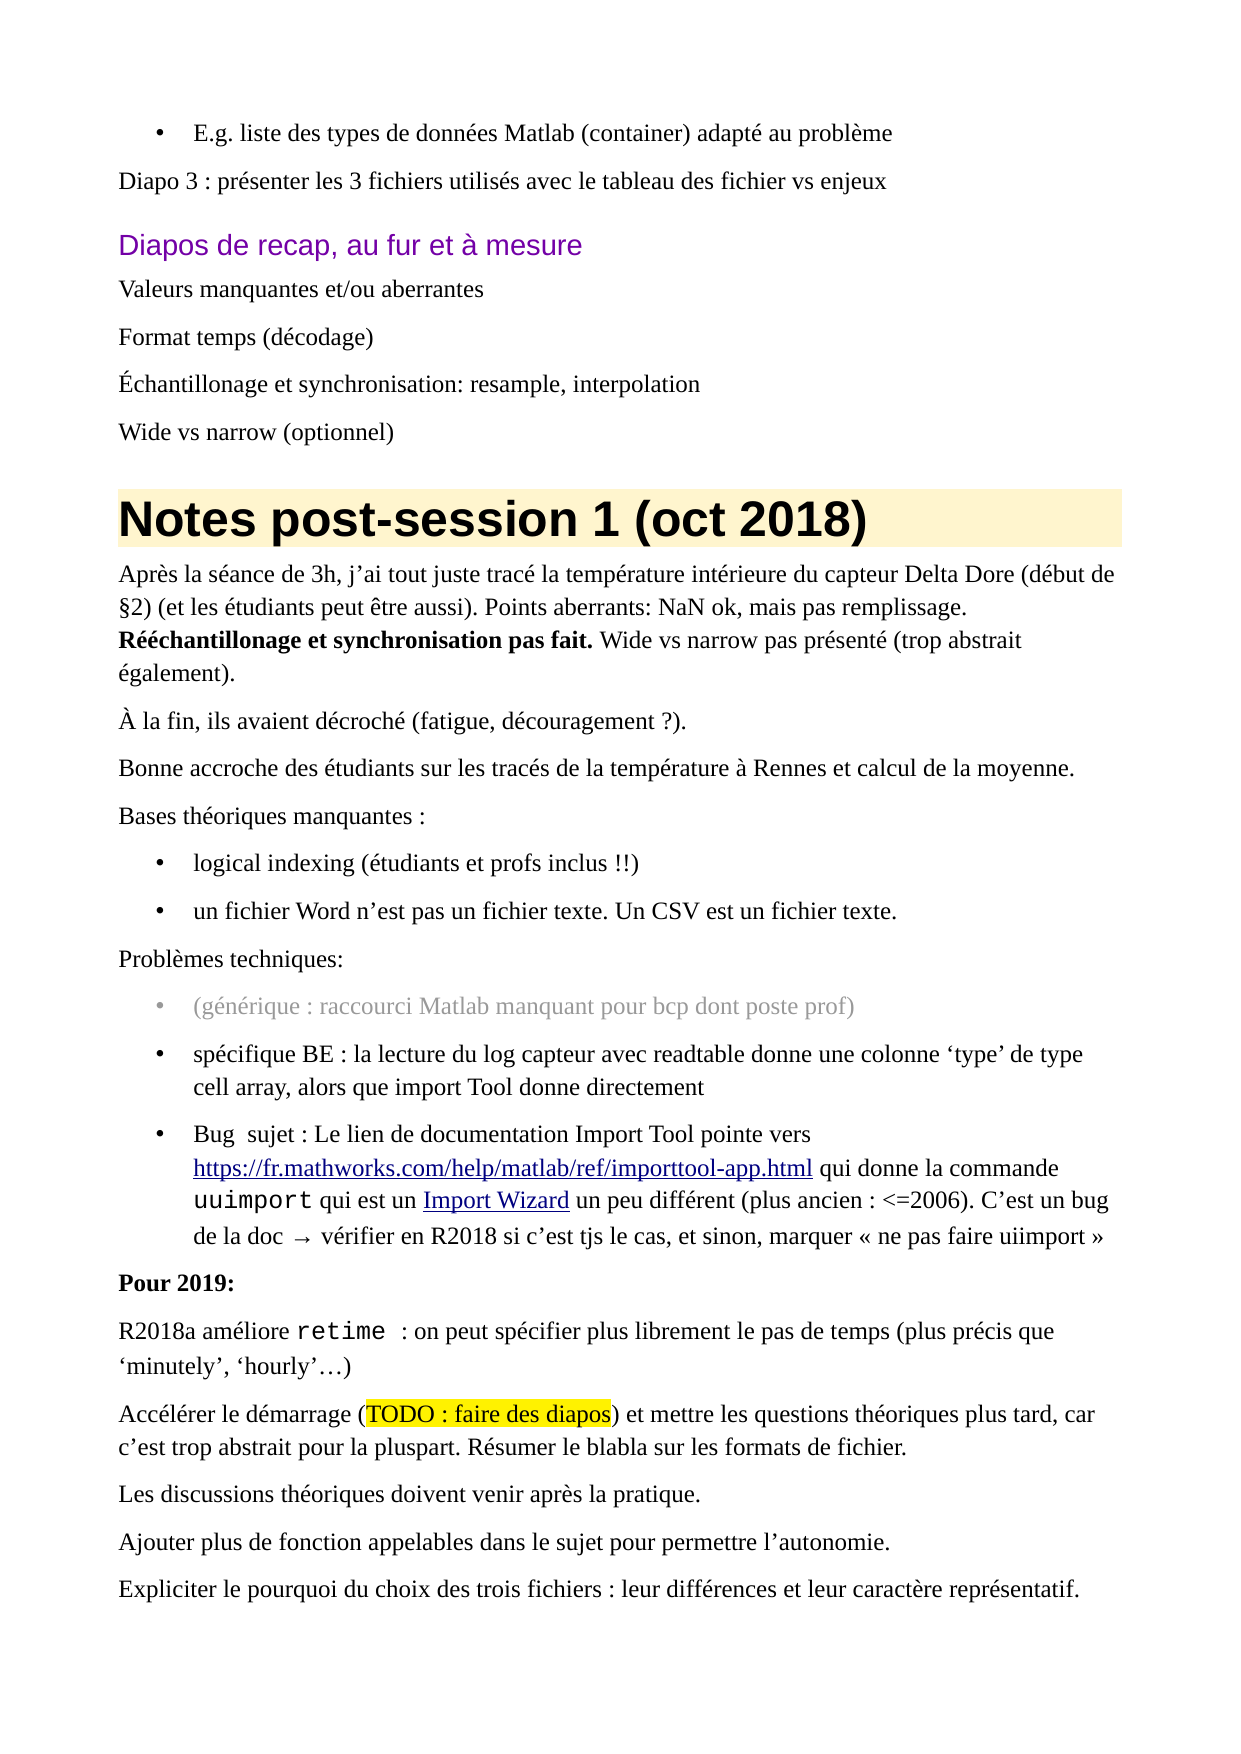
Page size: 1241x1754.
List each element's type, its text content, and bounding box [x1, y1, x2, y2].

subtitle Diapos de recap, au fur et à mesure [118, 228, 1122, 261]
list (générique : raccourci Matlab manquant pour bcp dont poste prof) [156, 991, 1122, 1020]
text Les discussions théoriques doivent venir après la pratique. [118, 1479, 1122, 1508]
text Problèmes techniques: [118, 944, 1122, 972]
text Accélérer le démarrage (TODO : faire des diapos) et mettre les questions théoriques plus tard, car c’est trop abstrait pour la pluspart. Résumer le blabla sur les formats de fichier. [118, 1399, 1122, 1460]
text Expliciter le pourquoi du choix des trois fichiers : leur différences et leur caractère représentatif. [118, 1574, 1122, 1603]
list spécifique BE : la lecture du log capteur avec readtable donne une colonne ‘type’ de type cell array, alors que import Tool donne directement [156, 1039, 1122, 1101]
text Après la séance de 3h, j’ai tout juste tracé la température intérieure du capteur Delta Dore (début de §2) (et les étudiants peut être aussi). Points aberrants: NaN ok, mais pas remplissage. Rééchantillonage et synchronisation pas fait. Wide vs narrow pas présenté (trop abstrait également). [118, 559, 1122, 687]
subtitle Notes post-session 1 (oct 2018) [118, 489, 1122, 547]
list Bug sujet : Le lien de documentation Import Tool pointe vers https://fr.mathworks.com/help/matlab/ref/importtool-app.html qui donne la commande uuimport qui est un Import Wizard un peu différent (plus ancien : <=2006). C’est un bug de la doc → vérifier en R2018 si c’est tjs le cas, et sinon, marquer « ne pas faire uiimport » [156, 1119, 1122, 1249]
text Ajouter plus de fonction appelables dans le sujet pour permettre l’autonomie. [118, 1527, 1122, 1556]
text R2018a améliore retime : on peut spécifier plus librement le pas de temps (plus précis que ‘minutely’, ‘hourly’…) [118, 1316, 1122, 1380]
list un fichier Word n’est pas un fichier texte. Un CSV est un fichier texte. [156, 896, 1122, 925]
list logical indexing (étudiants et profs inclus !!) [156, 848, 1122, 877]
text Diapo 3 : présenter les 3 fichiers utilisés avec le tableau des fichier vs enjeux [118, 166, 1122, 194]
text Valeurs manquantes et/ou aberrantes [118, 274, 1122, 303]
text Bonne accroche des étudiants sur les tracés de la température à Rennes et calcul de la moyenne. [118, 753, 1122, 782]
list E.g. liste des types de données Matlab (container) adapté au problème [156, 118, 1122, 147]
text À la fin, ils avaient décroché (fatigue, découragement ?). [118, 706, 1122, 734]
text Wide vs narrow (optionnel) [118, 417, 1122, 446]
text Bases théoriques manquantes : [118, 801, 1122, 830]
text Échantillonage et synchronisation: resample, interpolation [118, 369, 1122, 398]
text Format temps (décodage) [118, 322, 1122, 350]
text Pour 2019: [118, 1268, 1122, 1297]
